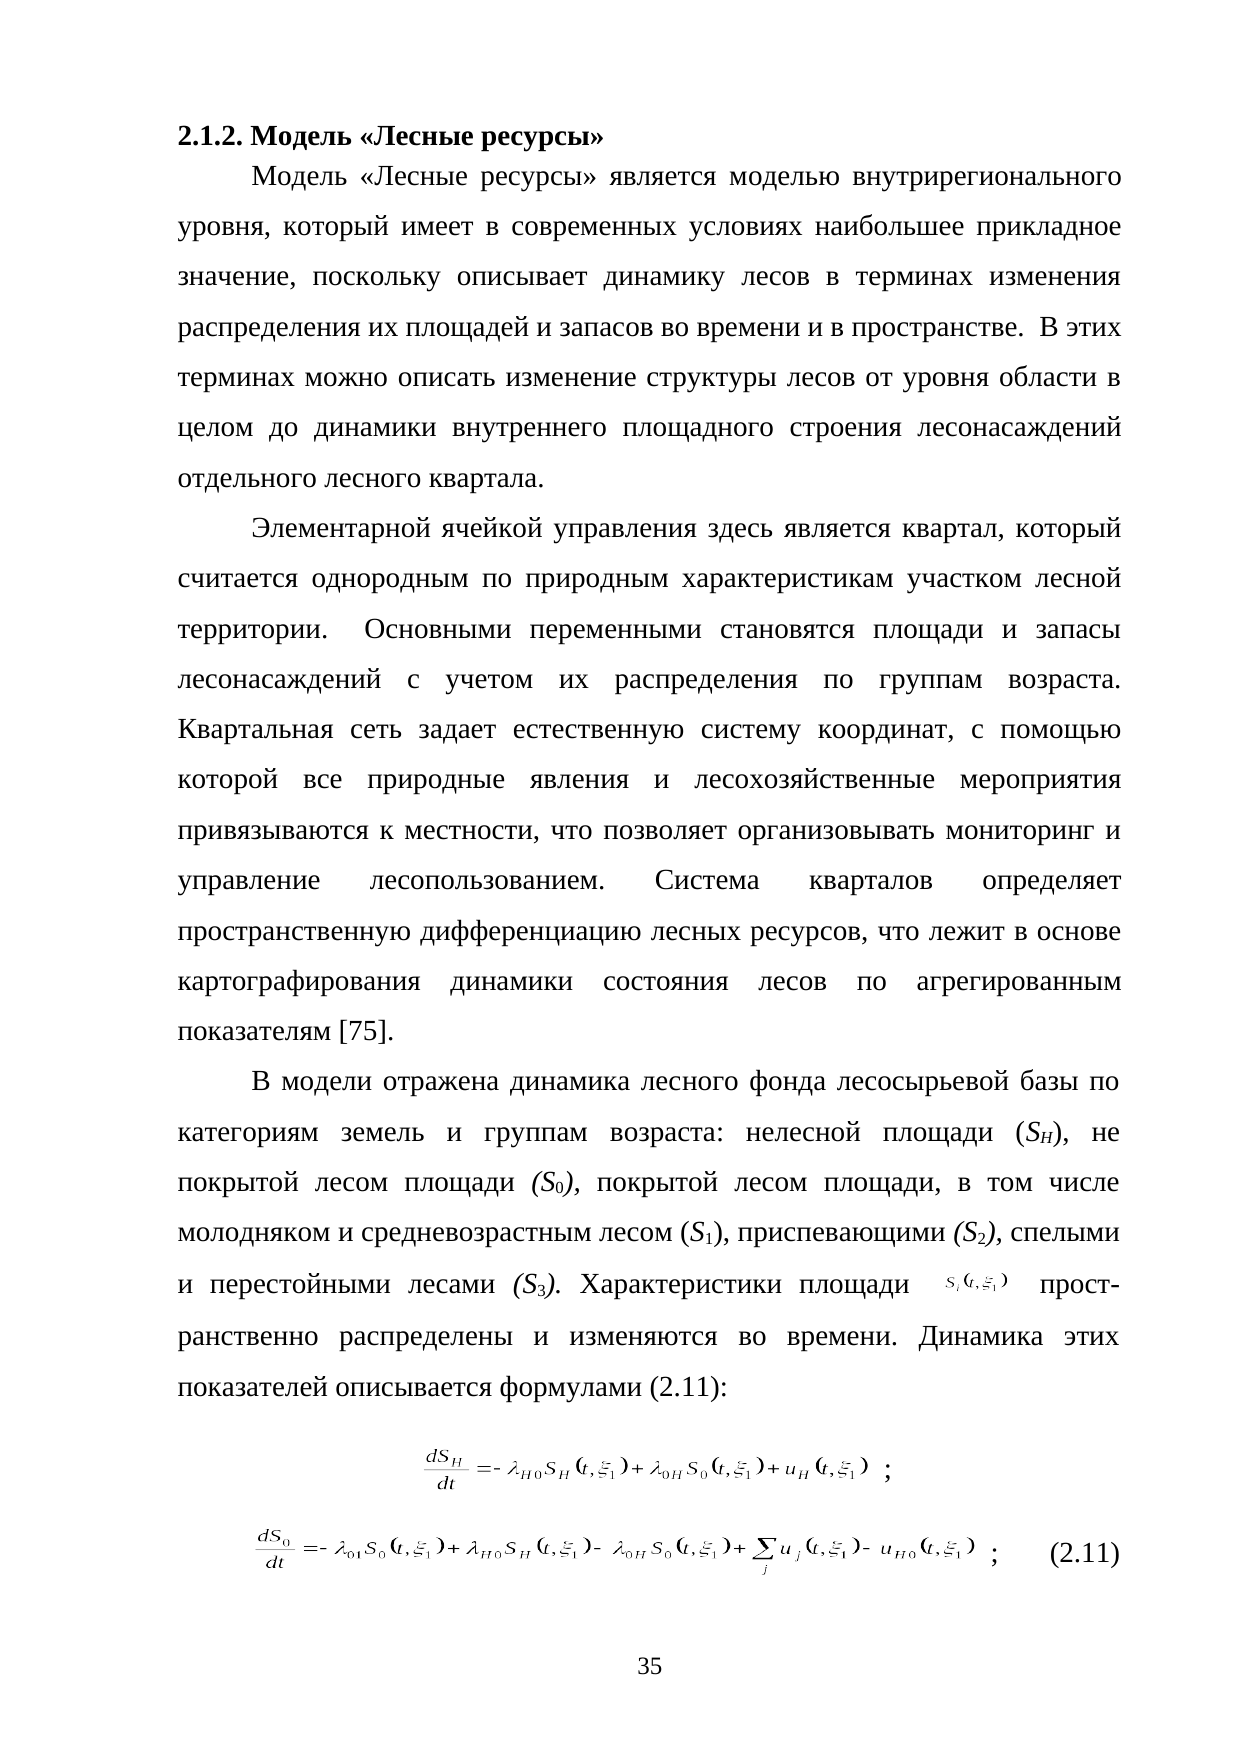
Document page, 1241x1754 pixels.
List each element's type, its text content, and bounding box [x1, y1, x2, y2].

text ; (2.11) [177, 1517, 1120, 1586]
text ; [177, 1436, 1120, 1500]
text Модель «Лесные ресурсы» является моделью внутрирегионального уровня, который имеет в современных условиях наибольшее прикладное значение, поскольку описывает динамику лесов в терминах изменения распределения их площадей и запасов во времени и в пространстве. В этих терминах можно описать изменение структуры лесов от уровня области в целом до динамики внутреннего площадного строения лесонасаждений отдельного лесного квартала. [177, 158, 1122, 493]
text В модели отражена динамика лес­ного фонда лесосырьевой базы по категориям земель и группам возраста: нелесной площади (SH), не покрытой лесом площади (S0), покрытой лесом площади, в том числе молодняком и средневозрастным лесом (S1), приспевающими (S2), спелыми и перестойными лесами (S3). Характеристики площади прост­ранственно распределены и изменяются во времени. Динамика этих показателей описывается формулами (2.11): [177, 1063, 1120, 1402]
text Элементарной ячейкой управления здесь является квартал, который считается однородным по природным характеристикам участком лесной территории. Основными переменными становятся площади и запасы лесонасаждений с учетом их распределения по группам возраста. Квартальная сеть задает естественную систему координат, с помощью которой все природные явления и лесохозяйственные мероприятия привязываются к местности, что позволяет организовывать мониторинг и управление лесопользованием. Система кварталов определяет пространственную дифференциацию лесных ресурсов, что лежит в основе картографирования динамики состояния лесов по агрегированным показателям [75]. [177, 510, 1122, 1047]
subtitle 2.1.2. Модель «Лесные ресурсы» [177, 118, 1122, 152]
